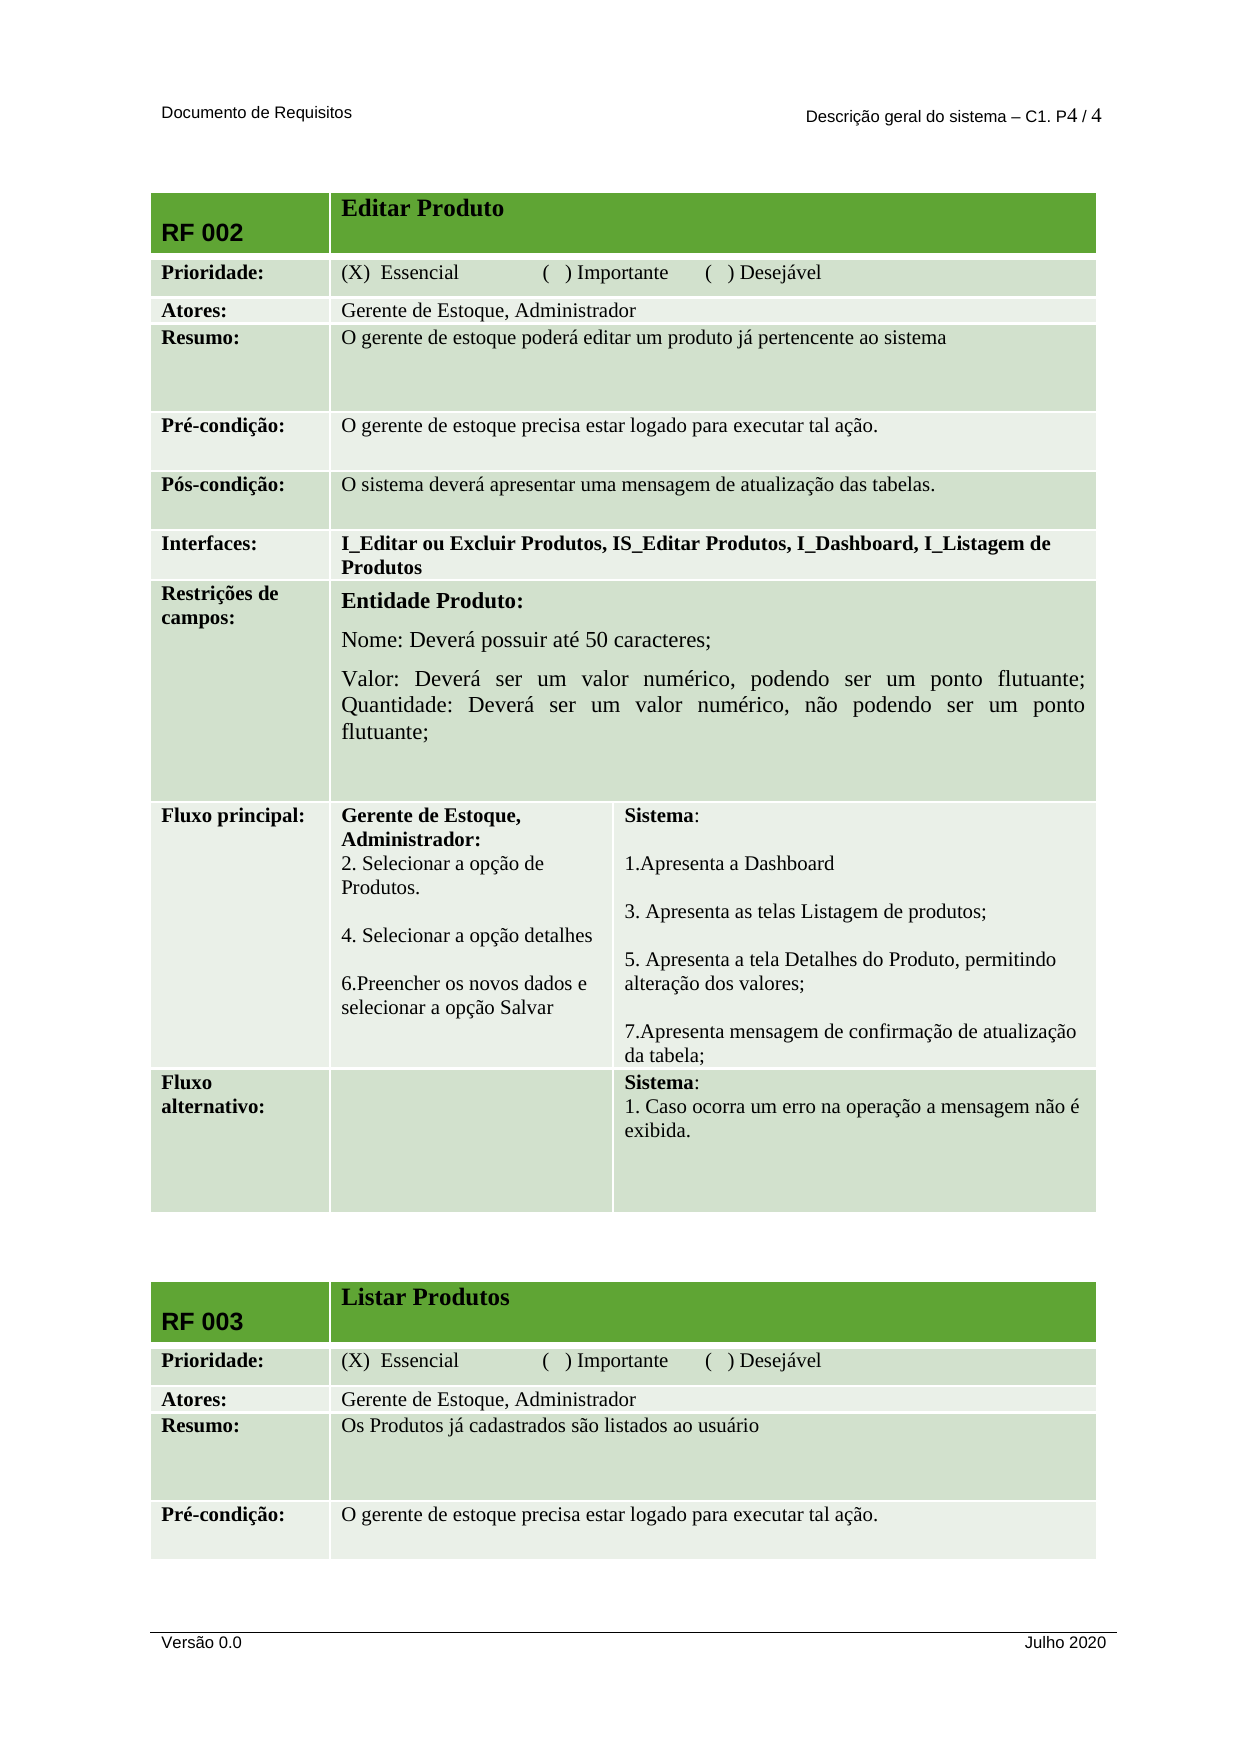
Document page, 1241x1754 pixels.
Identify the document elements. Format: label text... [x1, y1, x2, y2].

table_cell Os Produtos já cadastrados são listados ao usuário [331, 1414, 1096, 1500]
table_cell Fluxo alternativo: [151, 1070, 329, 1212]
table_header Listar Produtos [331, 1282, 1096, 1342]
table_cell Gerente de Estoque, Administrador [331, 1387, 1096, 1411]
table_cell Resumo: [151, 325, 329, 411]
table_cell O gerente de estoque precisa estar logado para executar tal ação. [331, 413, 1096, 470]
table_cell Sistema: 1. Caso ocorra um erro na operação a mensagem não é exibida. [614, 1070, 1096, 1212]
table_cell Resumo: [151, 1414, 329, 1500]
table_cell Prioridade: [151, 1349, 329, 1385]
table_cell Prioridade: [151, 260, 329, 296]
table_cell Gerente de Estoque, Administrador [331, 299, 1096, 322]
table_cell Pré-condição: [151, 1502, 329, 1559]
table_cell Entidade Produto: Nome: Deverá possuir até 50 caracteres; Valor: Deverá ser um valor numérico, podendo ser um ponto flutuante; Quantidade: Deverá ser um valor numérico, não podendo ser um ponto flutuante; [331, 581, 1096, 801]
table_cell O sistema deverá apresentar uma mensagem de atualização das tabelas. [331, 472, 1096, 529]
table_cell (X) Essencial ( ) Importante ( ) Desejável [331, 1349, 1096, 1385]
table_cell I_Editar ou Excluir Produtos, IS_Editar Produtos, I_Dashboard, I_Listagem de Produtos [331, 531, 1096, 579]
table_cell Sistema: 1.Apresenta a Dashboard 3. Apresenta as telas Listagem de produtos; 5. Apresenta a tela Detalhes do Produto, permitindo alteração dos valores; 7.Apresenta mensagem de confirmação de atualização da tabela; [614, 803, 1096, 1067]
table_header Editar Produto [331, 193, 1096, 253]
table_cell Pré-condição: [151, 413, 329, 470]
table_cell Pós-condição: [151, 472, 329, 529]
table_cell Restrições de campos: [151, 581, 329, 801]
table_cell Interfaces: [151, 531, 329, 579]
table_cell Gerente de Estoque, Administrador: 2. Selecionar a opção de Produtos. 4. Selecionar a opção detalhes 6.Preencher os novos dados e selecionar a opção Salvar [331, 803, 612, 1067]
table_header RF 002 [151, 193, 329, 253]
table_cell O gerente de estoque poderá editar um produto já pertencente ao sistema [331, 325, 1096, 411]
table_cell (X) Essencial ( ) Importante ( ) Desejável [331, 260, 1096, 296]
table_cell Atores: [151, 1387, 329, 1411]
table_cell [331, 1070, 612, 1212]
table_cell Atores: [151, 299, 329, 322]
table_header RF 003 [151, 1282, 329, 1342]
table_cell O gerente de estoque precisa estar logado para executar tal ação. [331, 1502, 1096, 1559]
table_cell Fluxo principal: [151, 803, 329, 1067]
